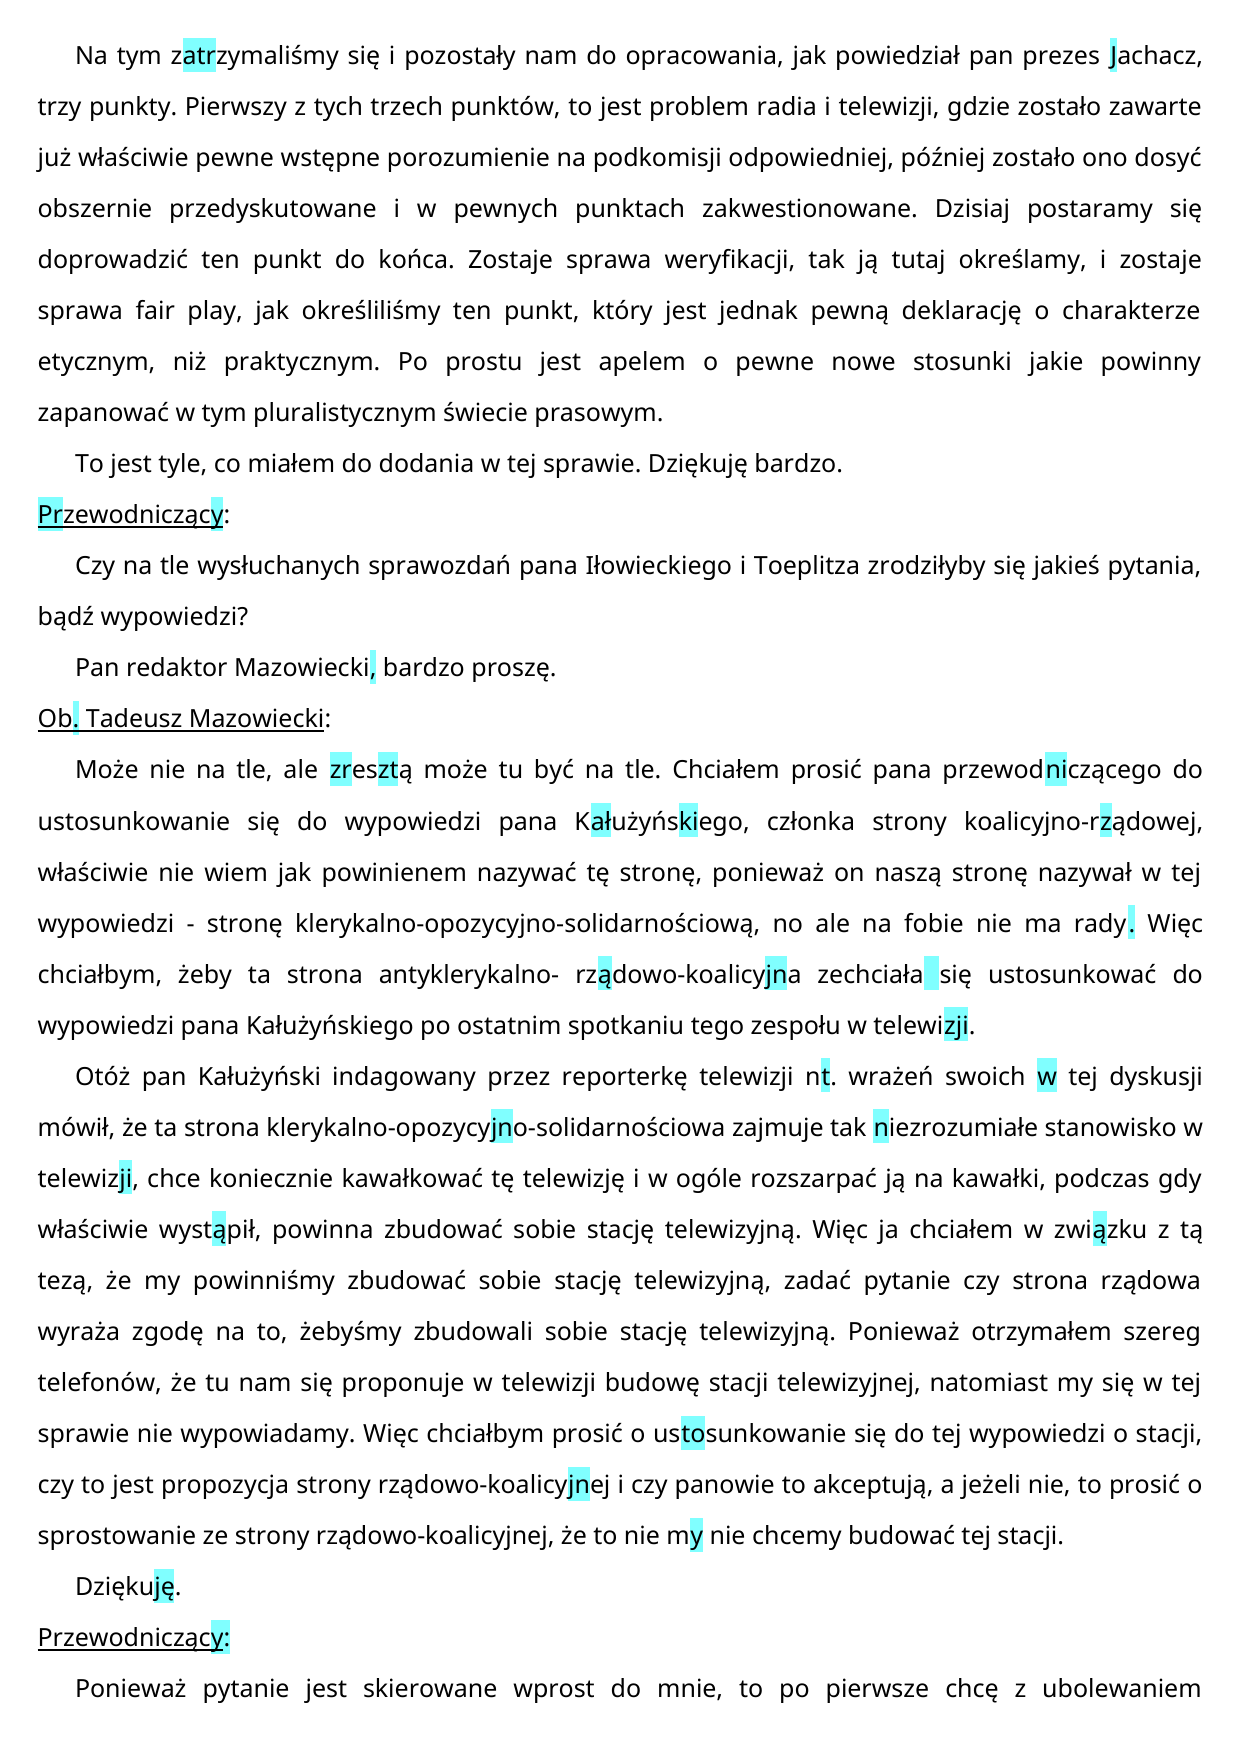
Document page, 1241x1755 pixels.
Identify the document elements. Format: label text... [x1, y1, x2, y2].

text Może nie na tle, ale zresztą może tu być na tle. Chciałem prosić pana przewodniczącego do ustosunkowanie się do wypowiedzi pana Kałużyńskiego, członka strony koalicyjno-rządowej, właściwie nie wiem jak powinienem nazywać tę stronę, ponieważ on naszą stronę nazywał w tej wypowiedzi - stronę klerykalno-opozycyjno-solidarnościową, no ale na fobie nie ma rady. Więc chciałbym, żeby ta strona antyklerykalno- rządowo-koalicyjna zechciała się ustosunkować do wypowiedzi pana Kałużyńskiego po ostatnim spotkaniu tego zespołu w telewizji. [37, 752, 1203, 1041]
text Ob. Tadeusz Mazowiecki: [37, 701, 1203, 735]
text Czy na tle wysłuchanych sprawozdań pana Iłowieckiego i Toeplitza zrodziłyby się jakieś pytania, bądź wypowiedzi? [37, 548, 1203, 633]
text Otóż pan Kałużyński indagowany przez reporterkę telewizji nt. wrażeń swoich w tej dyskusji mówił, że ta strona klerykalno-opozycyjno-solidarnościowa zajmuje tak niezrozumiałe stanowisko w telewizji, chce koniecznie kawałkować tę telewizję i w ogóle rozszarpać ją na kawałki, podczas gdy właściwie wystąpił, powinna zbudować sobie stację telewizyjną. Więc ja chciałem w związku z tą tezą, że my powinniśmy zbudować sobie stację telewizyjną, zadać pytanie czy strona rządowa wyraża zgodę na to, żebyśmy zbudowali sobie stację telewizyjną. Ponieważ otrzymałem szereg telefonów, że tu nam się proponuje w telewizji budowę stacji telewizyjnej, natomiast my się w tej sprawie nie wypowiadamy. Więc chciałbym prosić o ustosunkowanie się do tej wypowiedzi o stacji, czy to jest propozycja strony rządowo-koalicyjnej i czy panowie to akceptują, a jeżeli nie, to prosić o sprostowanie ze strony rządowo-koalicyjnej, że to nie my nie chcemy budować tej stacji. [37, 1058, 1203, 1552]
text Przewodniczący: [37, 497, 1203, 531]
text Na tym zatrzymaliśmy się i pozostały nam do opracowania, jak powiedział pan prezes Jachacz, trzy punkty. Pierwszy z tych trzech punktów, to jest problem radia i telewizji, gdzie zostało zawarte już właściwie pewne wstępne porozumienie na podkomisji odpowiedniej, później zostało ono dosyć obszernie przedyskutowane i w pewnych punktach zakwestionowane. Dzisiaj postaramy się doprowadzić ten punkt do końca. Zostaje sprawa weryfikacji, tak ją tutaj określamy, i zostaje sprawa fair play, jak określiliśmy ten punkt, który jest jednak pewną deklarację o charakterze etycznym, niż praktycznym. Po prostu jest apelem o pewne nowe stosunki jakie powinny zapanować w tym pluralistycznym świecie prasowym. [37, 37, 1203, 429]
text Pan redaktor Mazowiecki, bardzo proszę. [37, 650, 1203, 684]
text To jest tyle, co miałem do dodania w tej sprawie. Dziękuję bardzo. [37, 446, 1203, 480]
text Przewodniczący: [37, 1620, 1203, 1654]
text Ponieważ pytanie jest skierowane wprost do mnie, to po pierwsze chcę z ubolewaniem [37, 1671, 1203, 1705]
text Dziękuję. [37, 1569, 1203, 1603]
